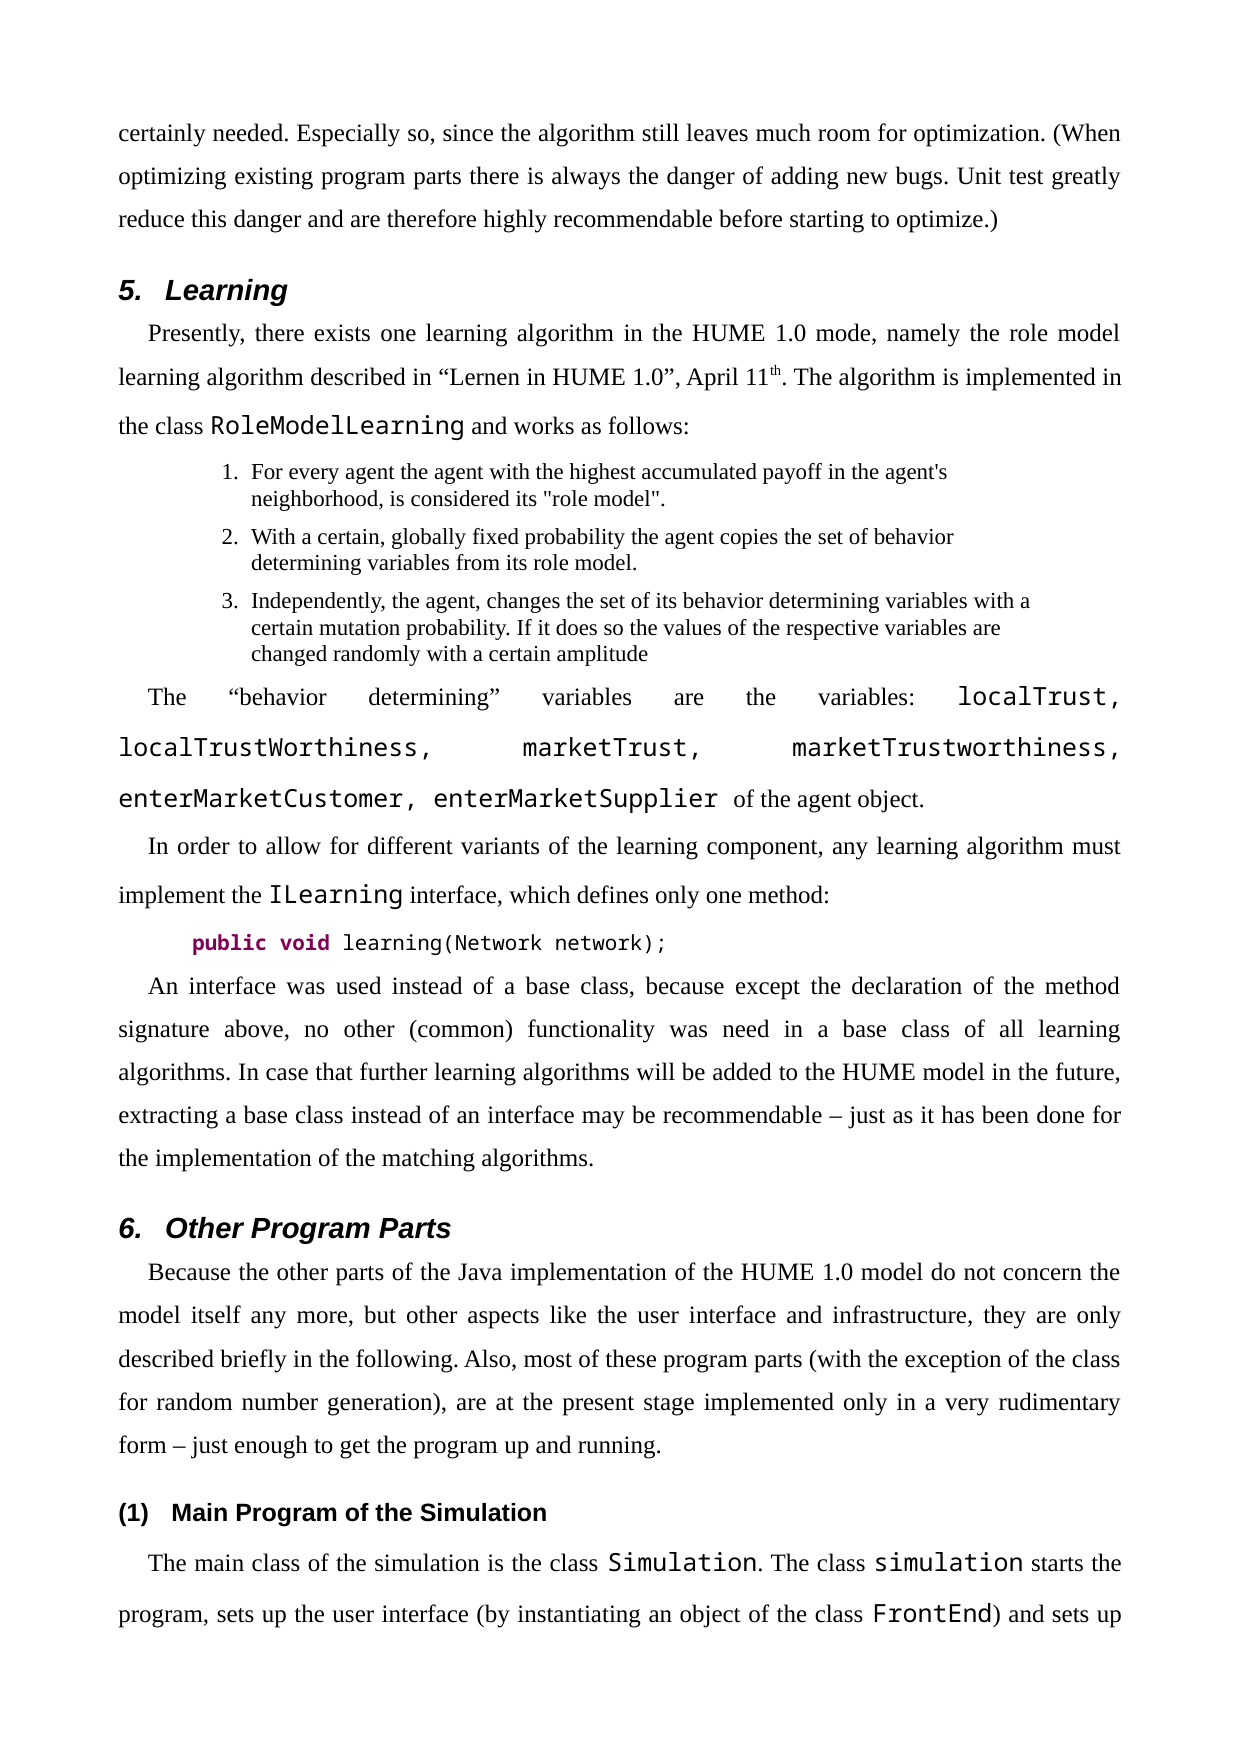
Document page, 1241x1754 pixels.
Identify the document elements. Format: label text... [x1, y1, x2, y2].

text The main class of the simulation is the class Simulation. The class simulation starts the program, sets up the user interface (by instantiating an object of the class FrontEnd) and sets up [118, 1545, 1122, 1630]
text Because the other parts of the Java implementation of the HUME 1.0 model do not concern the model itself any more, but other aspects like the user interface and infrastructure, they are only described briefly in the following. Also, most of these program parts (with the exception of the class for random number generation), are at the present stage implemented only in a very rudimentary form – just enough to get the program up and running. [118, 1257, 1122, 1459]
text In order to allow for different variants of the learning component, any learning algorithm must implement the ILearning interface, which defines only one method: [118, 831, 1122, 911]
text public void learning(Network network); [118, 928, 1122, 957]
text An interface was used instead of a base class, because except the declaration of the method signature above, no other (common) functionality was need in a base class of all learning algorithms. In case that further learning algorithms will be added to the HUME model in the future, extracting a base class instead of an interface may be recommendable – just as it has been done for the implementation of the matching algorithms. [118, 971, 1122, 1172]
subtitle Other Program Parts [118, 1211, 1122, 1245]
text certainly needed. Especially so, since the algorithm still leaves much room for optimization. (When optimizing existing program parts there is always the danger of adding new bugs. Unit test greatly reduce this danger and are therefore highly recommendable before starting to optimize.) [118, 118, 1122, 233]
list Independently, the agent, changes the set of its behavior determining variables with a certain mutation probability. If it does so the values of the respective variables are changed randomly with a certain amplitude [221, 587, 1063, 666]
list With a certain, globally fixed probability the agent copies the set of behavior determining variables from its role model. [221, 523, 1063, 576]
subtitle Learning [118, 272, 1122, 306]
text The “behavior determining” variables are the variables: localTrust, localTrustWorthiness, marketTrust, marketTrustworthiness, enterMarketCustomer, enterMarketSupplier of the agent object. [118, 678, 1122, 814]
subtitle Main Program of the Simulation [118, 1498, 1122, 1527]
list For every agent the agent with the highest accumulated payoff in the agent's neighborhood, is considered its "role model". [221, 458, 1063, 511]
text Presently, there exists one learning algorithm in the HUME 1.0 mode, namely the role model learning algorithm described in “Lernen in HUME 1.0”, April 11th. The algorithm is implemented in the class RoleModelLearning and works as follows: [118, 318, 1122, 441]
